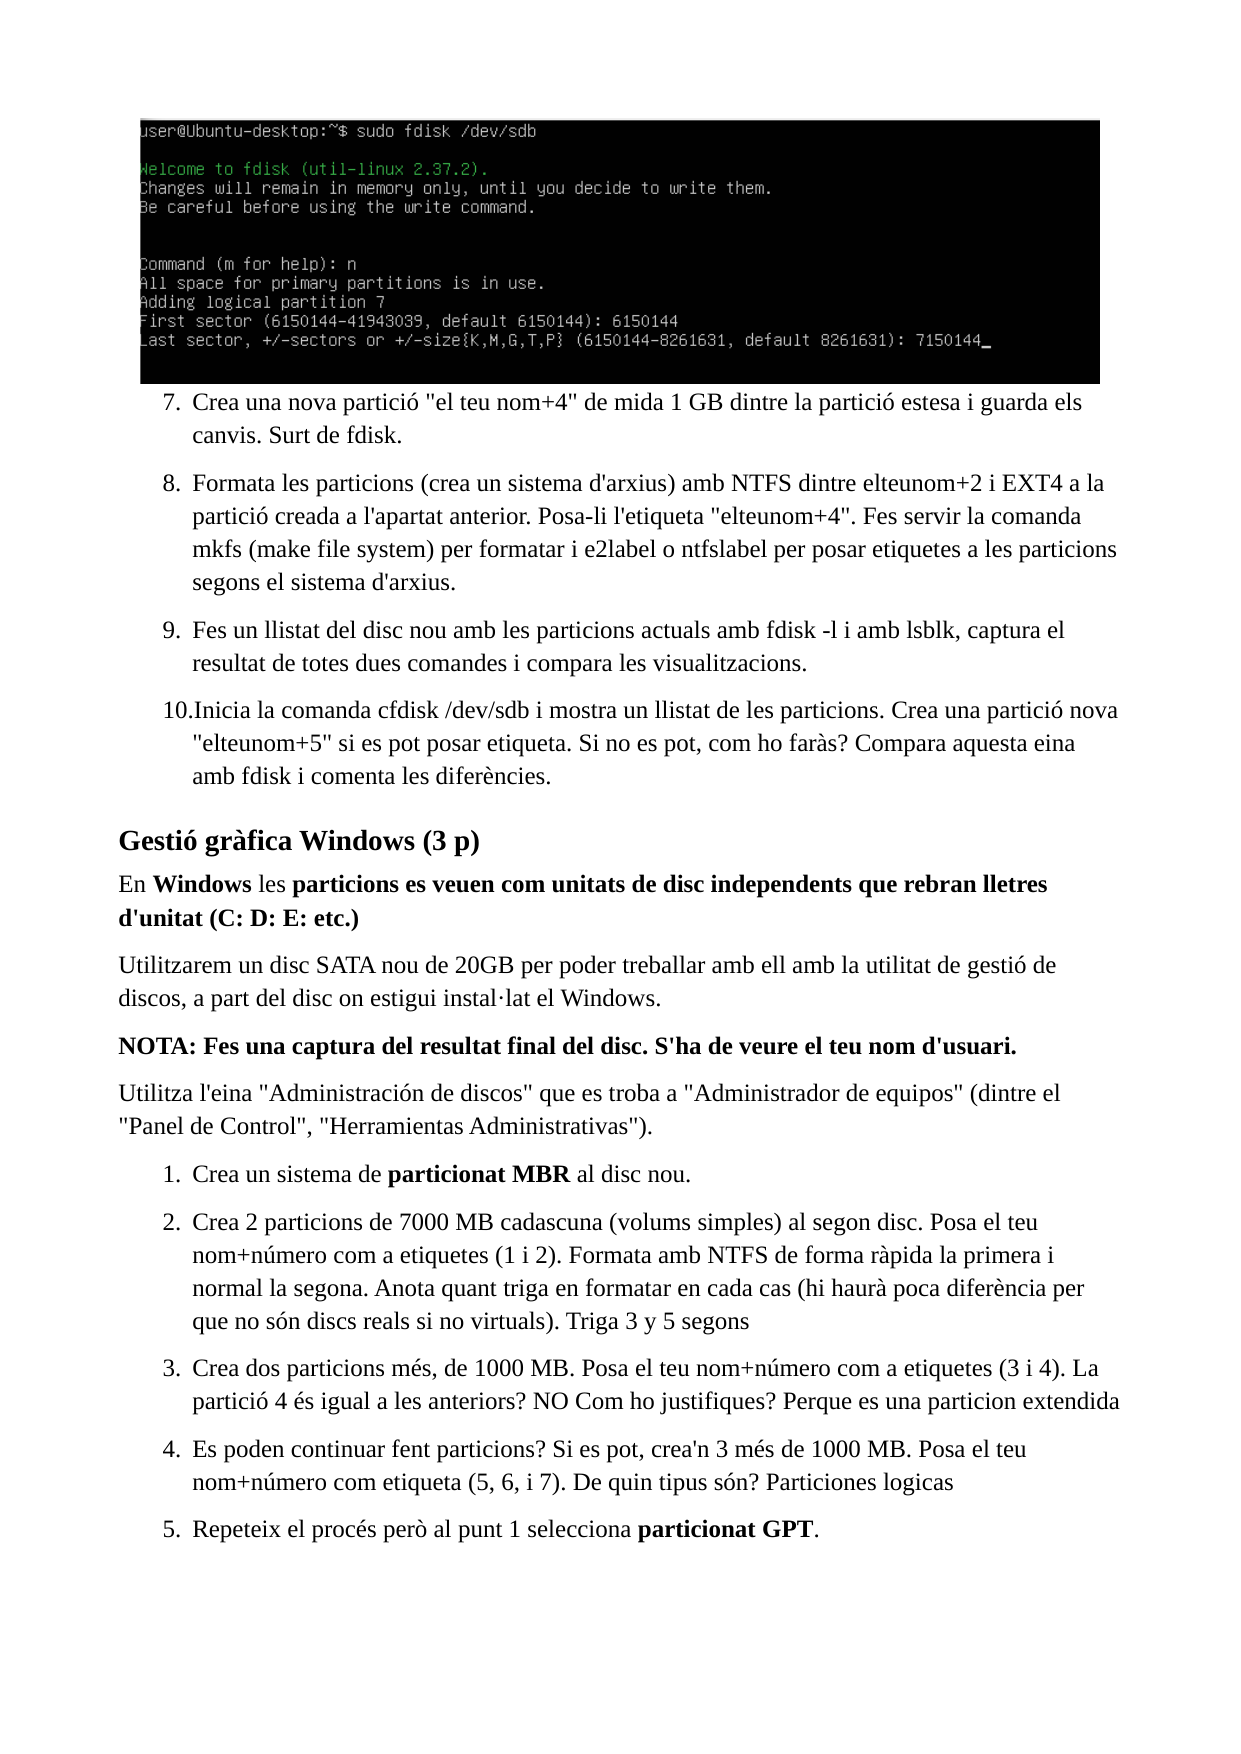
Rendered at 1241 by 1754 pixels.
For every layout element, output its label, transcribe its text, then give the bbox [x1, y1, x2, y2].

list Crea una nova partició "el teu nom+4" de mida 1 GB dintre la partició estesa i guarda els canvis. Surt de fdisk. [162, 118, 1122, 449]
list Formata les particions (crea un sistema d'arxius) amb NTFS dintre elteunom+2 i EXT4 a la partició creada a l'apartat anterior. Posa-li l'etiqueta "elteunom+4". Fes servir la comanda mkfs (make file system) per formatar i e2label o ntfslabel per posar etiquetes a les particions segons el sistema d'arxius. [162, 468, 1122, 596]
list Crea un sistema de particionat MBR al disc nou. [162, 1159, 1122, 1188]
subtitle Gestió gràfica Windows (3 p) [118, 823, 1122, 857]
text En Windows les particions es veuen com unitats de disc independents que rebran lletres d'unitat (C: D: E: etc.) [118, 869, 1122, 931]
text Utilitzarem un disc SATA nou de 20GB per poder treballar amb ell amb la utilitat de gestió de discos, a part del disc on estigui instal·lat el Windows. [118, 950, 1122, 1012]
list Crea 2 particions de 7000 MB cadascuna (volums simples) al segon disc. Posa el teu nom+número com a etiquetes (1 i 2). Formata amb NTFS de forma ràpida la primera i normal la segona. Anota quant triga en formatar en cada cas (hi haurà poca diferència per que no són discs reals si no virtuals). Triga 3 y 5 segons [162, 1207, 1122, 1334]
list Es poden continuar fent particions? Si es pot, crea'n 3 més de 1000 MB. Posa el teu nom+número com etiqueta (5, 6, i 7). De quin tipus són? Particiones logicas [162, 1434, 1122, 1496]
list Crea dos particions més, de 1000 MB. Posa el teu nom+número com a etiquetes (3 i 4). La partició 4 és igual a les anteriors? NO Com ho justifiques? Perque es una particion extendida [162, 1353, 1122, 1415]
text NOTA: Fes una captura del resultat final del disc. S'ha de veure el teu nom d'usuari. [118, 1031, 1122, 1059]
text Utilitza l'eina "Administración de discos" que es troba a "Administrador de equipos" (dintre el "Panel de Control", "Herramientas Administrativas"). [118, 1078, 1122, 1140]
list Repeteix el procés però al punt 1 selecciona particionat GPT. [162, 1514, 1122, 1543]
list Inicia la comanda cfdisk /dev/sdb i mostra un llistat de les particions. Crea una partició nova "elteunom+5" si es pot posar etiqueta. Si no es pot, com ho faràs? Compara aquesta eina amb fdisk i comenta les diferències. [162, 695, 1122, 790]
list Fes un llistat del disc nou amb les particions actuals amb fdisk -l i amb lsblk, captura el resultat de totes dues comandes i compara les visualitzacions. [162, 615, 1122, 676]
picture [140, 118, 1100, 384]
